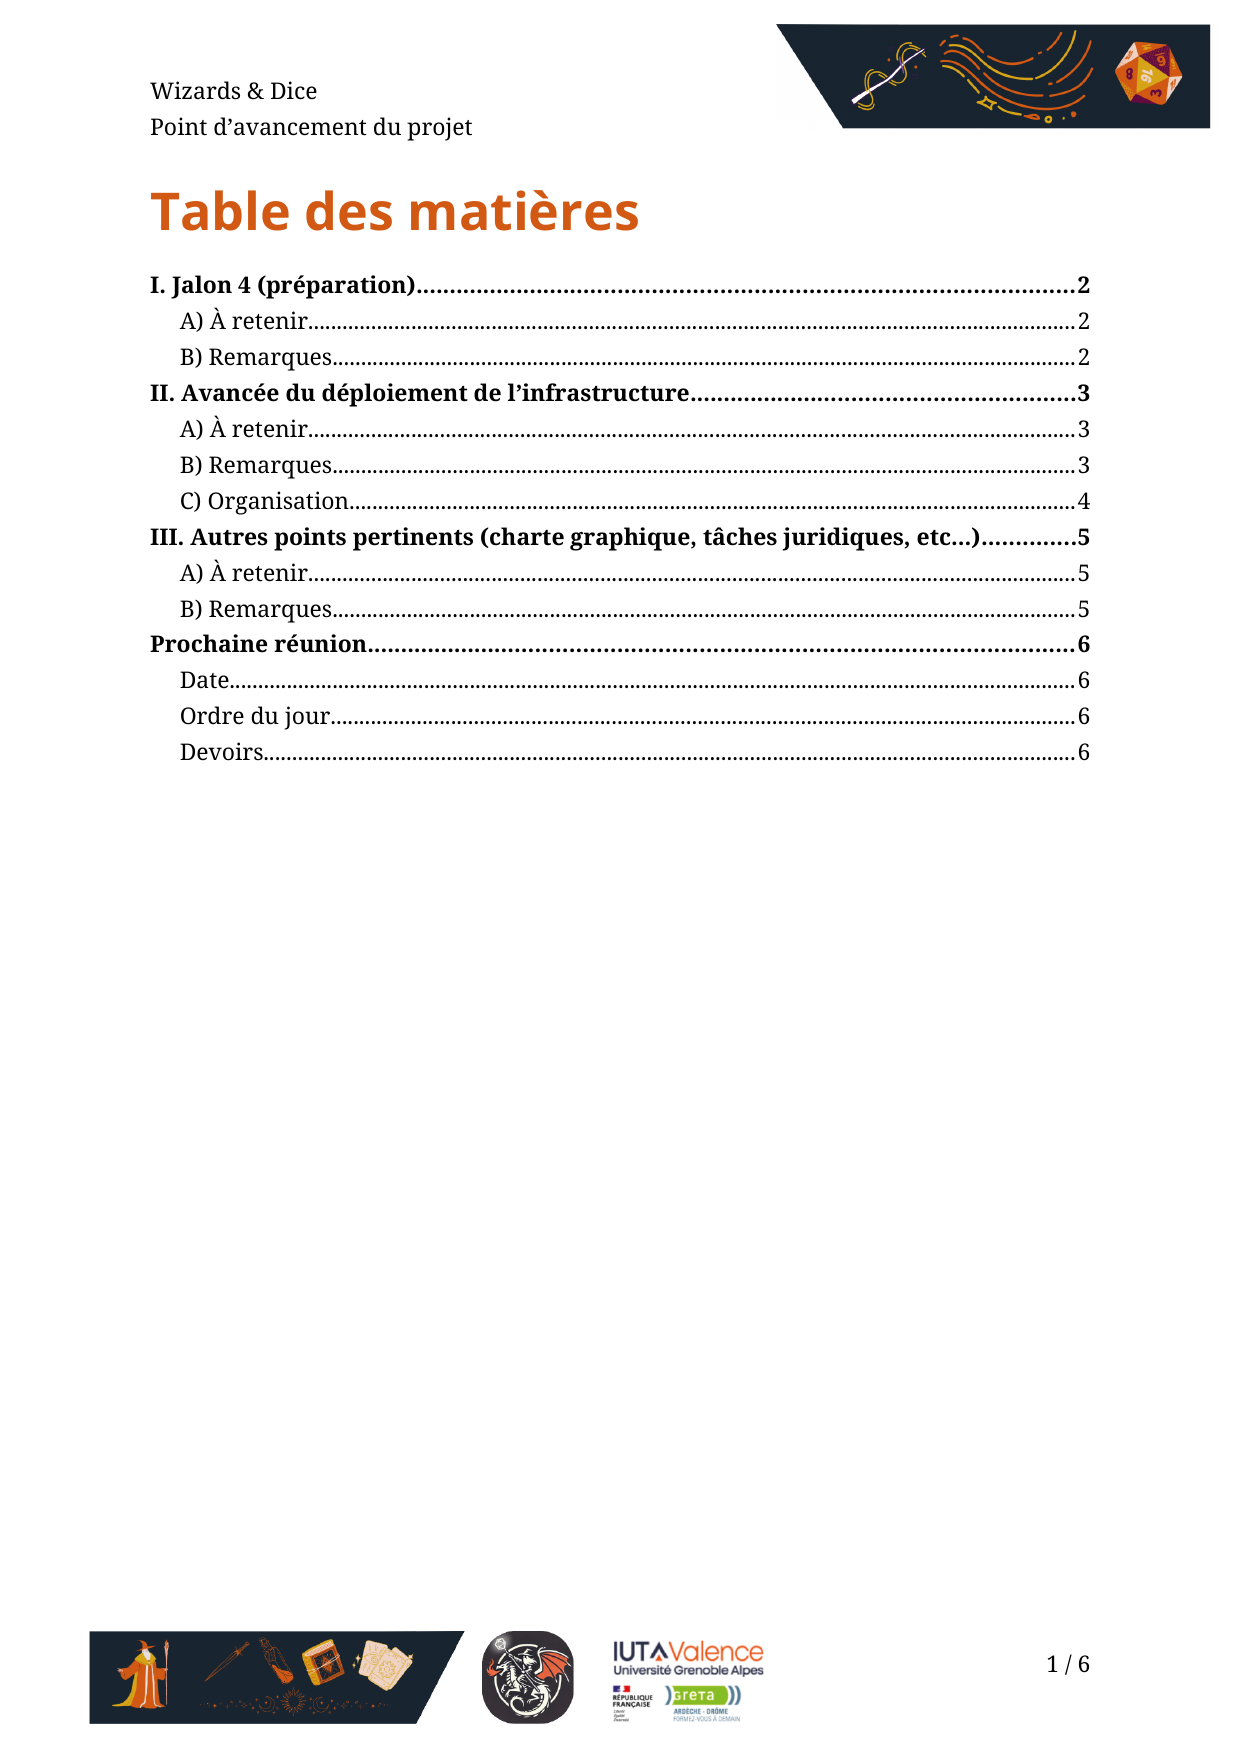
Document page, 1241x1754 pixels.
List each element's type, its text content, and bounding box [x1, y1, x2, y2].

text B) Remarques 5 [179, 592, 1090, 624]
text II. Avancée du déploiement de l’infrastructure 3 [150, 377, 1090, 408]
text Prochaine réunion 6 [150, 628, 1090, 660]
text Devoirs 6 [179, 736, 1090, 767]
text Ordre du jour 6 [179, 700, 1090, 732]
subtitle Table des matières [150, 175, 1090, 246]
text A) À retenir 5 [179, 557, 1090, 588]
text I. Jalon 4 (préparation) 2 [150, 269, 1090, 300]
text A) À retenir 2 [179, 305, 1090, 336]
text B) Remarques 2 [179, 341, 1090, 372]
picture [81, 1620, 788, 1733]
picture [771, 21, 1218, 131]
text Date 6 [179, 664, 1090, 696]
text C) Organisation 4 [179, 485, 1090, 516]
text B) Remarques 3 [179, 449, 1090, 480]
text III. Autres points pertinents (charte graphique, tâches juridiques, etc...) 5 [150, 521, 1090, 552]
text A) À retenir 3 [179, 413, 1090, 444]
